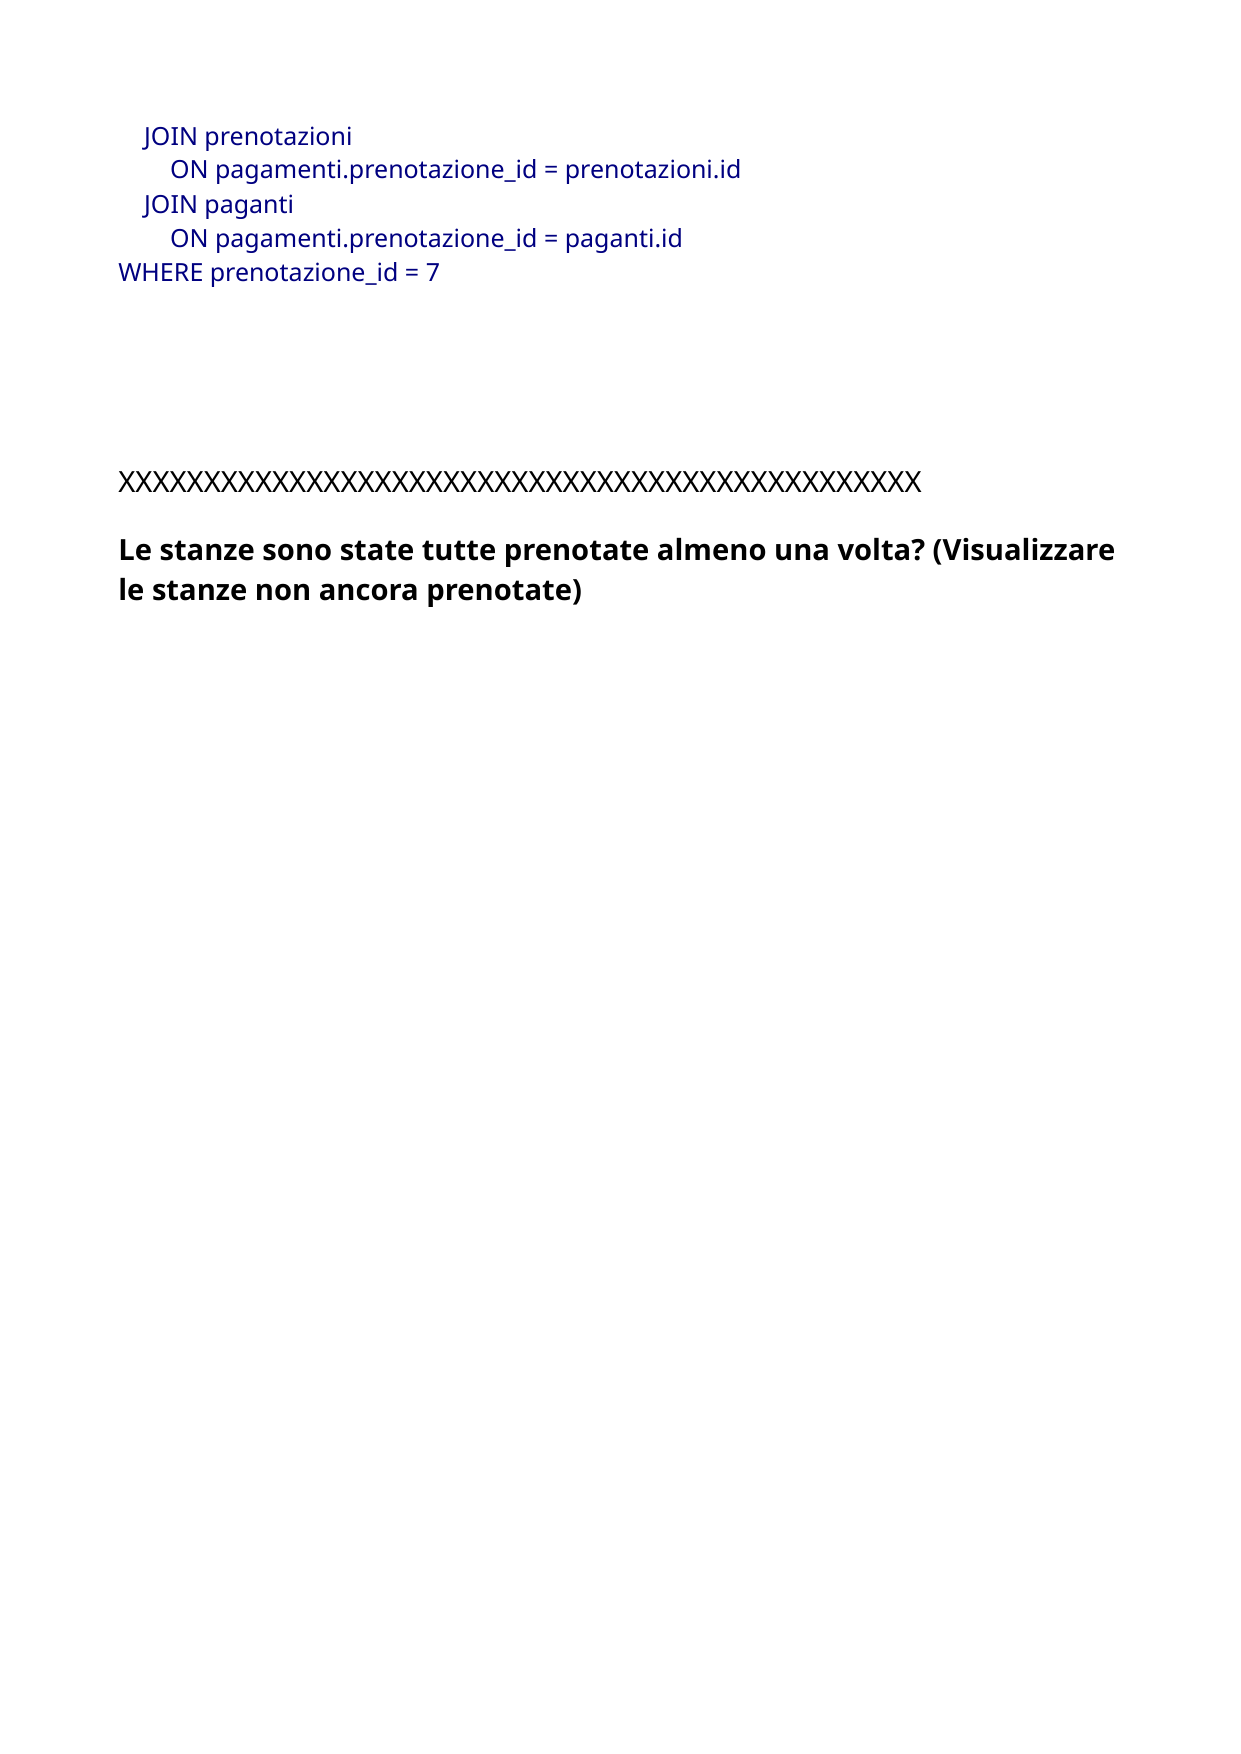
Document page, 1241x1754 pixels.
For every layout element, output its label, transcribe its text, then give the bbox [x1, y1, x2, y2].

text WHERE prenotazione_id = 7 [118, 254, 1122, 288]
text Le stanze sono state tutte prenotate almeno una volta? (Visualizzare le stanze non ancora prenotate) [118, 529, 1122, 609]
text ON pagamenti.prenotazione_id = prenotazioni.id [118, 152, 1122, 186]
text ON pagamenti.prenotazione_id = paganti.id [118, 220, 1122, 254]
text XXXXXXXXXXXXXXXXXXXXXXXXXXXXXXXXXXXXXXXXXXXXXXX [118, 461, 1122, 501]
text JOIN prenotazioni [118, 118, 1122, 152]
text JOIN paganti [118, 186, 1122, 220]
